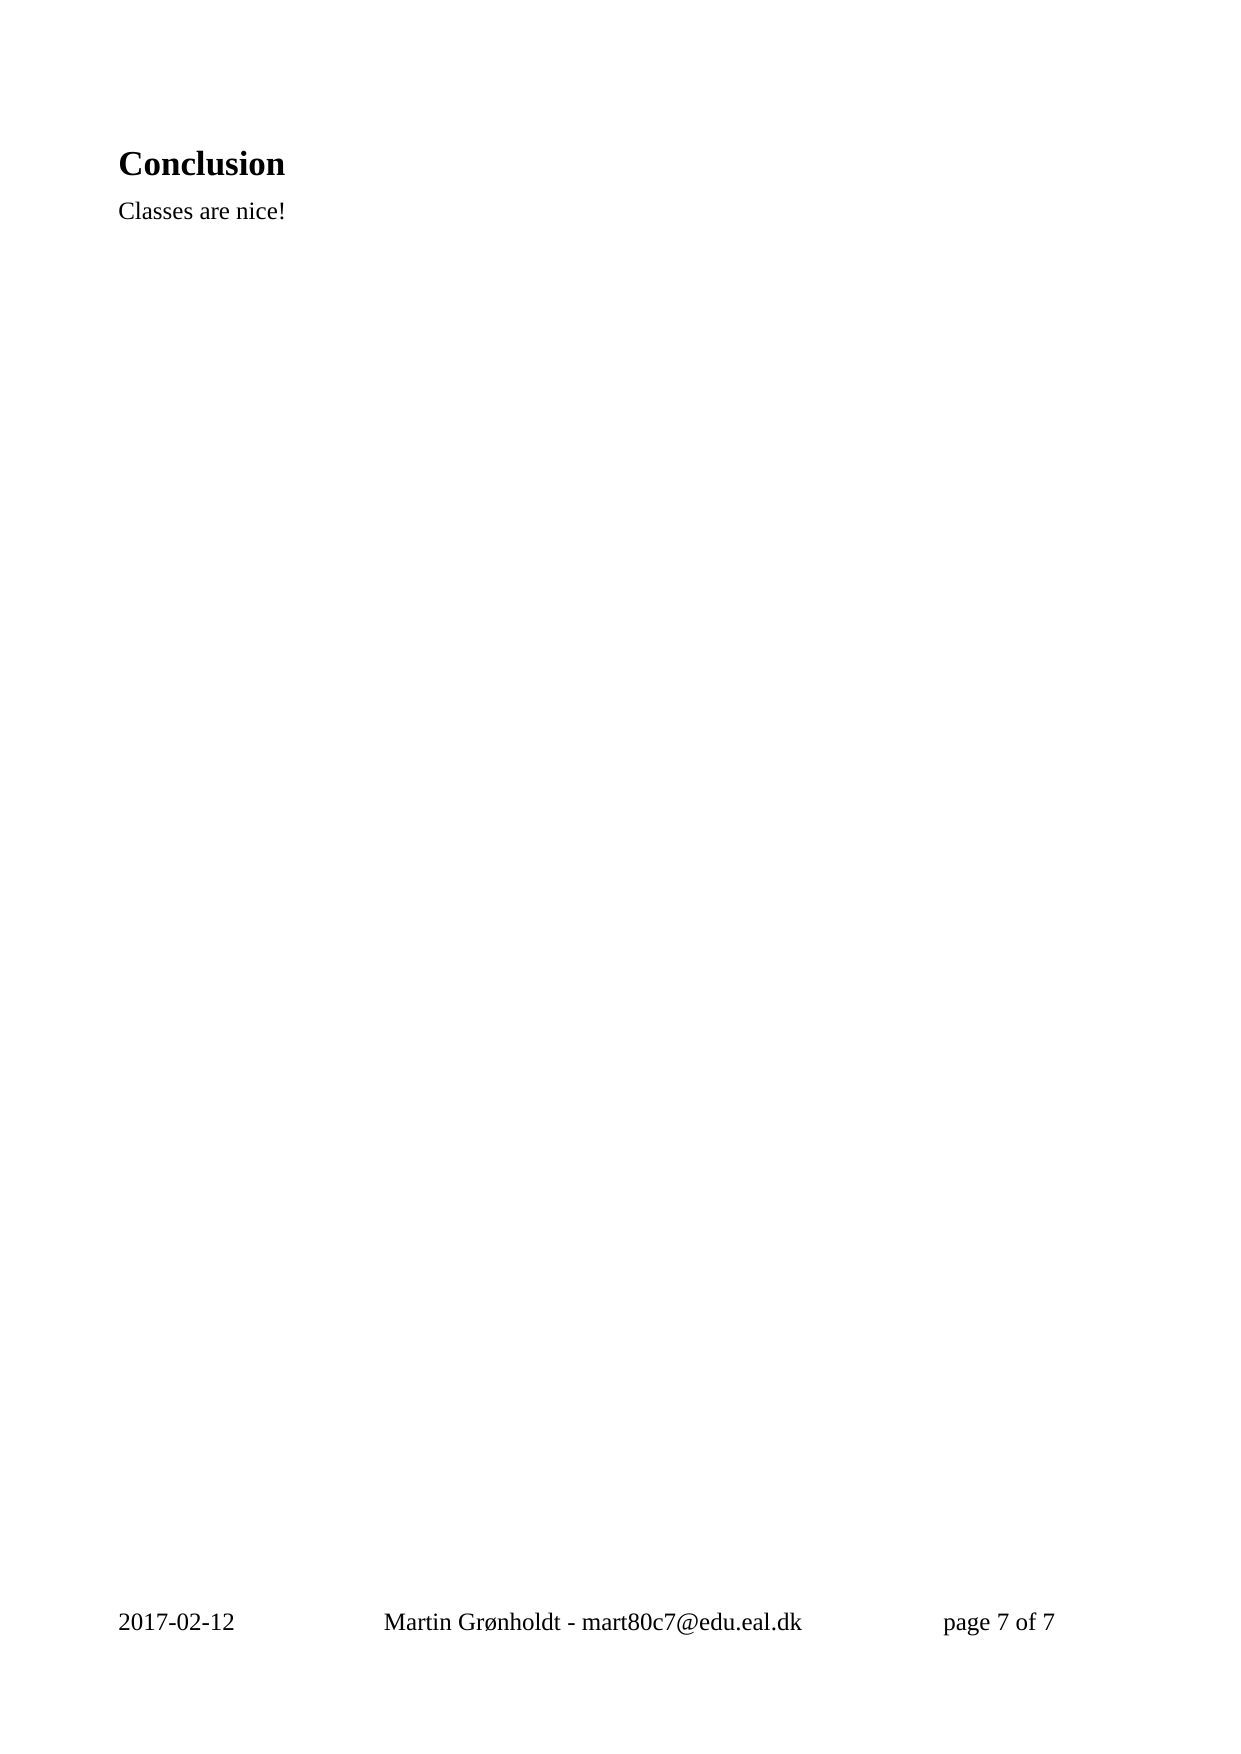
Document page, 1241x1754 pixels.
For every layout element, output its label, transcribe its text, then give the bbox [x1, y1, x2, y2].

text Classes are nice! [118, 196, 1122, 224]
subtitle Conclusion [118, 143, 1122, 183]
